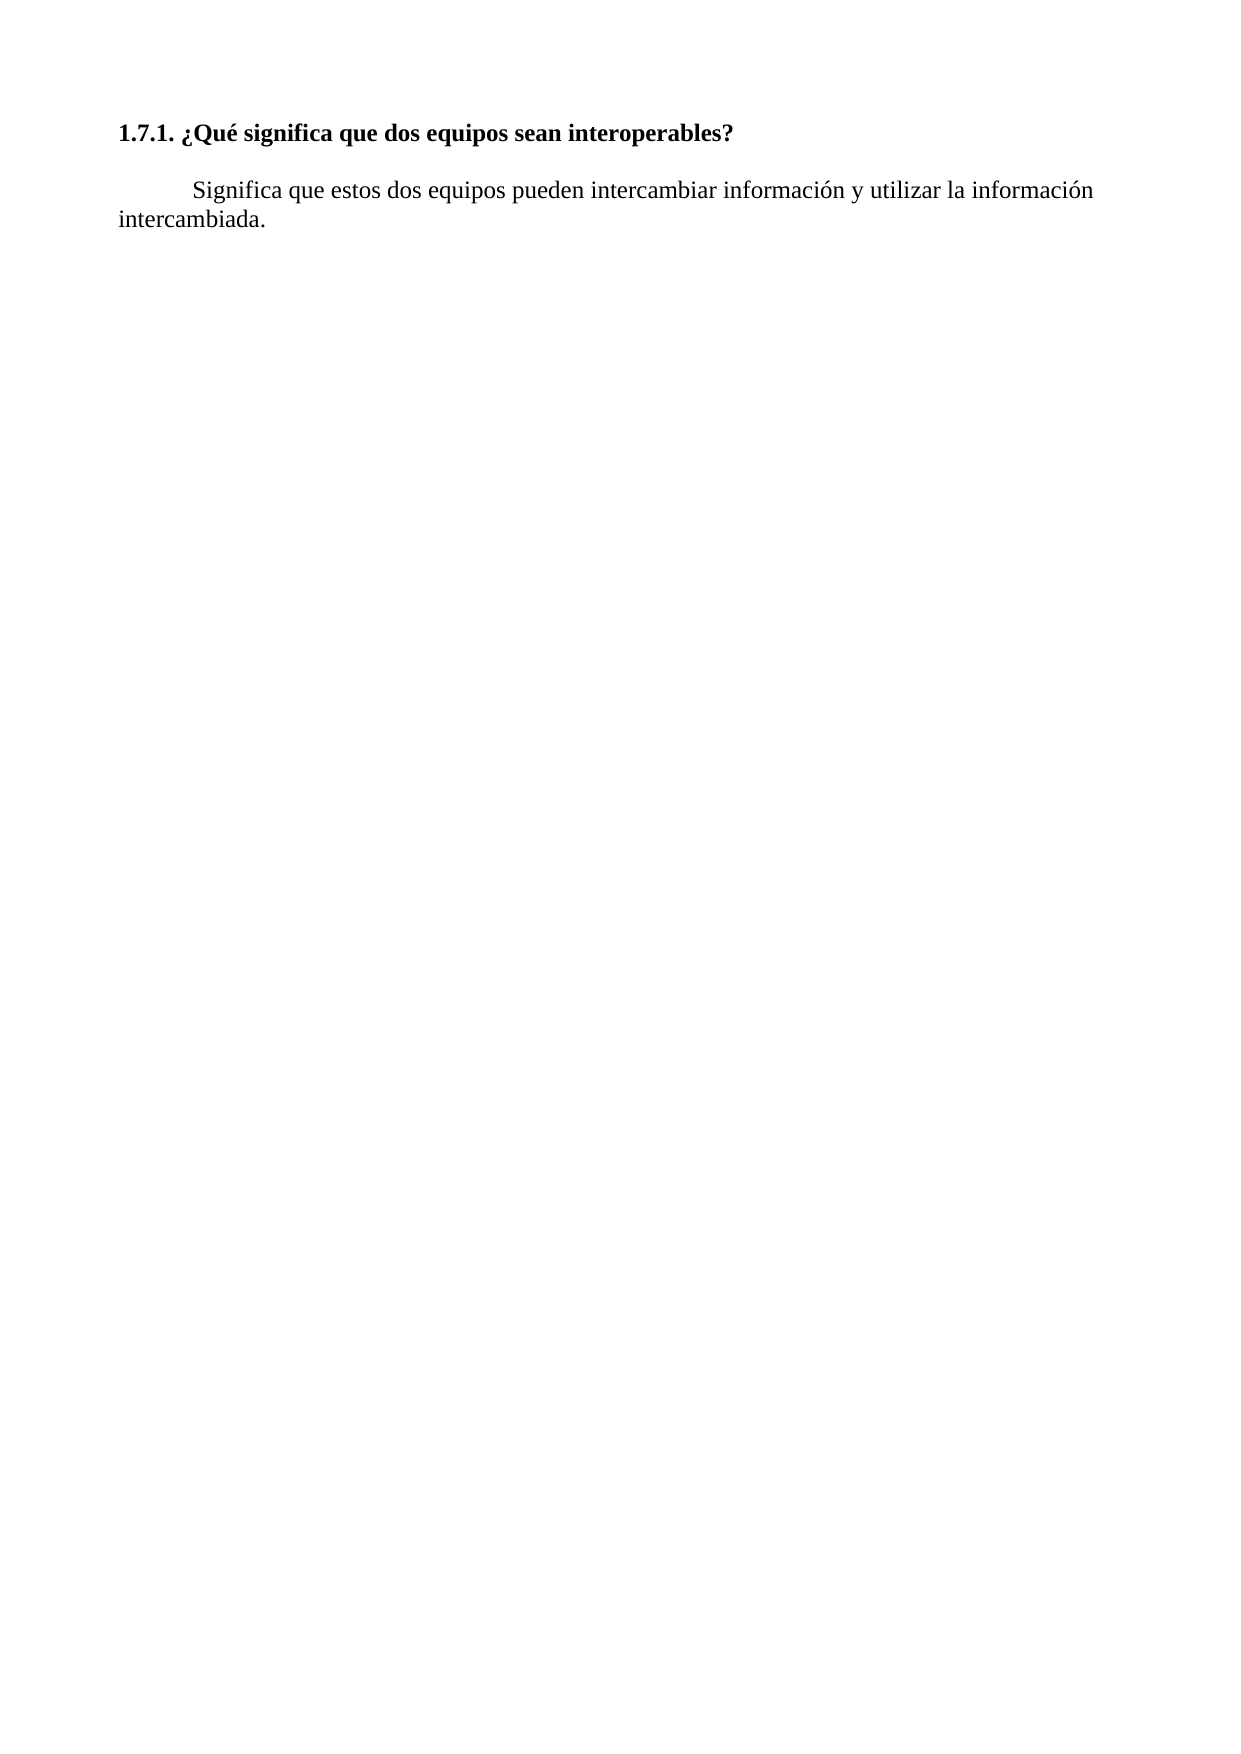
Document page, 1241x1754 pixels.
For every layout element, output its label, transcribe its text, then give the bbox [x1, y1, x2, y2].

text Significa que estos dos equipos pueden intercambiar información y utilizar la información intercambiada. [118, 176, 1122, 233]
text 1.7.1. ¿Qué significa que dos equipos sean interoperables? [118, 118, 1122, 147]
